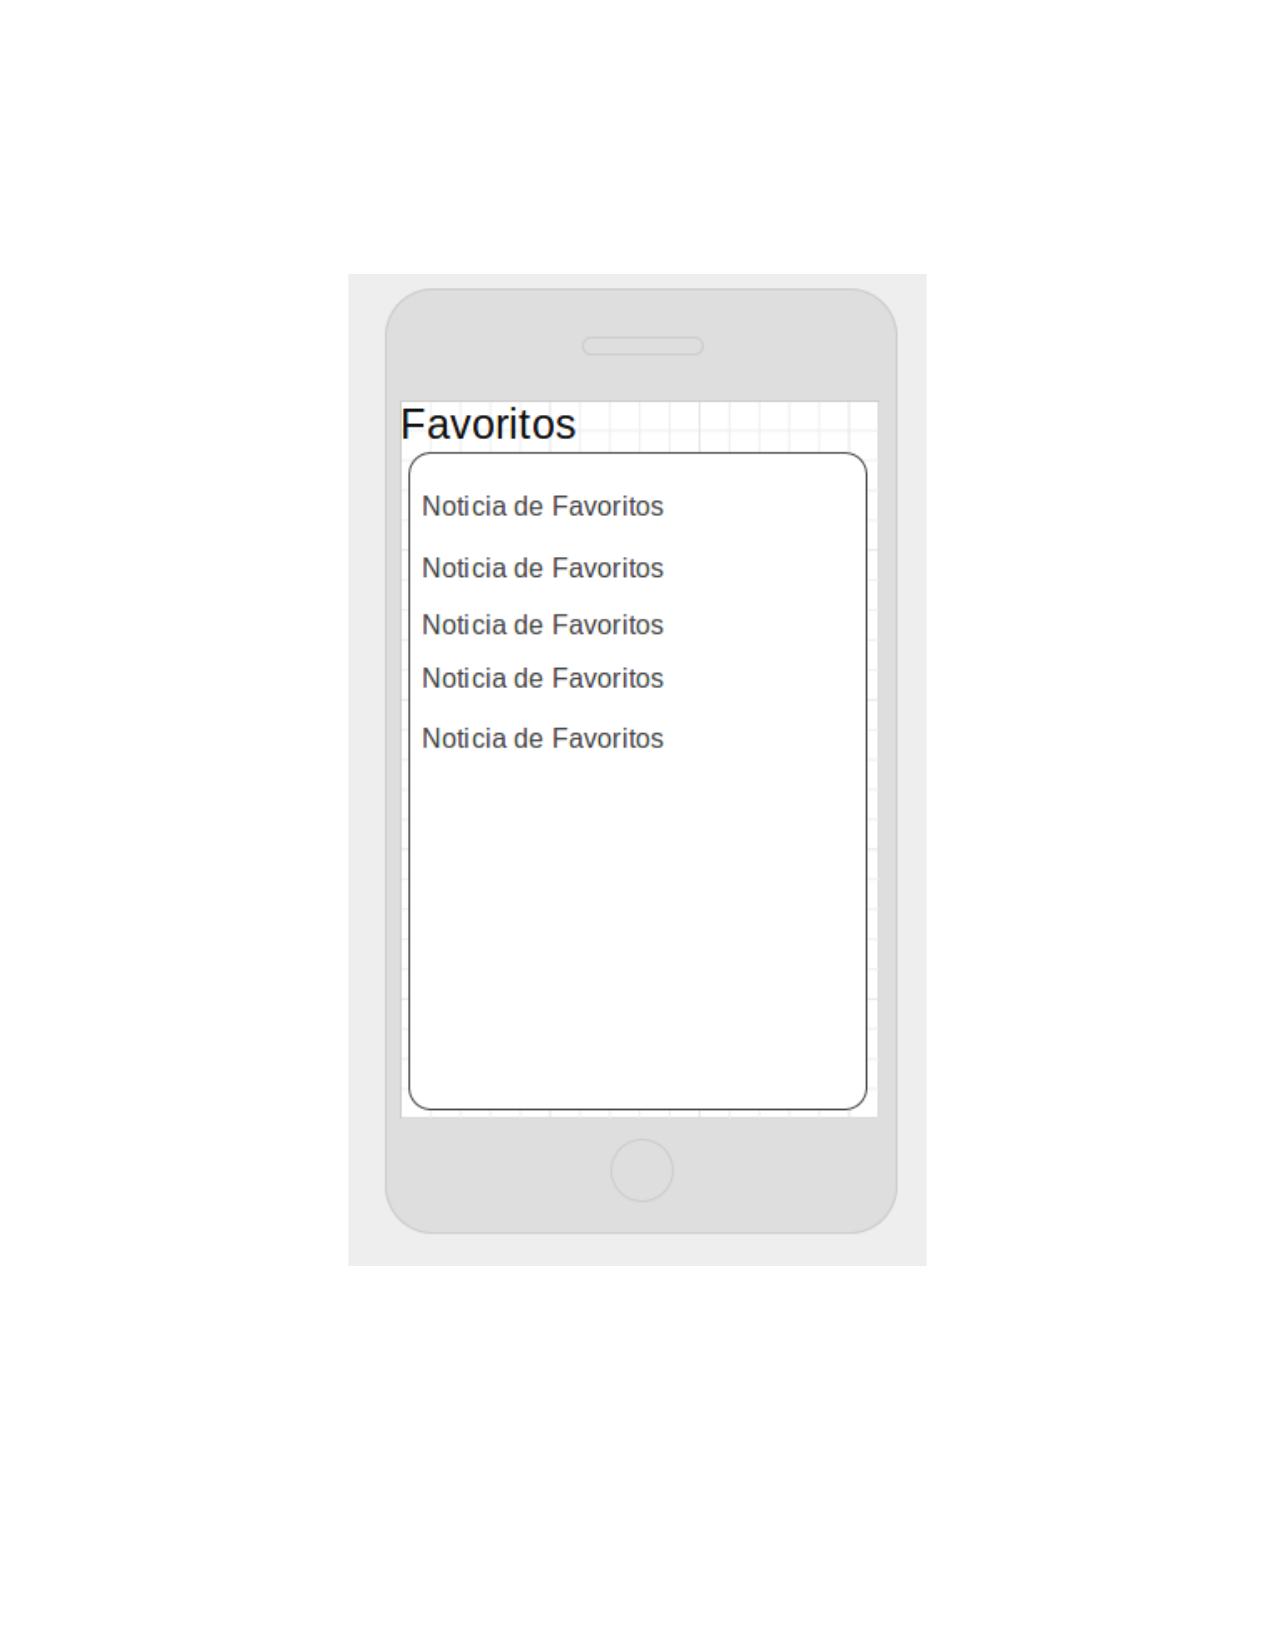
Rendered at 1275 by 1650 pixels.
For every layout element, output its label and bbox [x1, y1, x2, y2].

picture [375, 274, 927, 1266]
